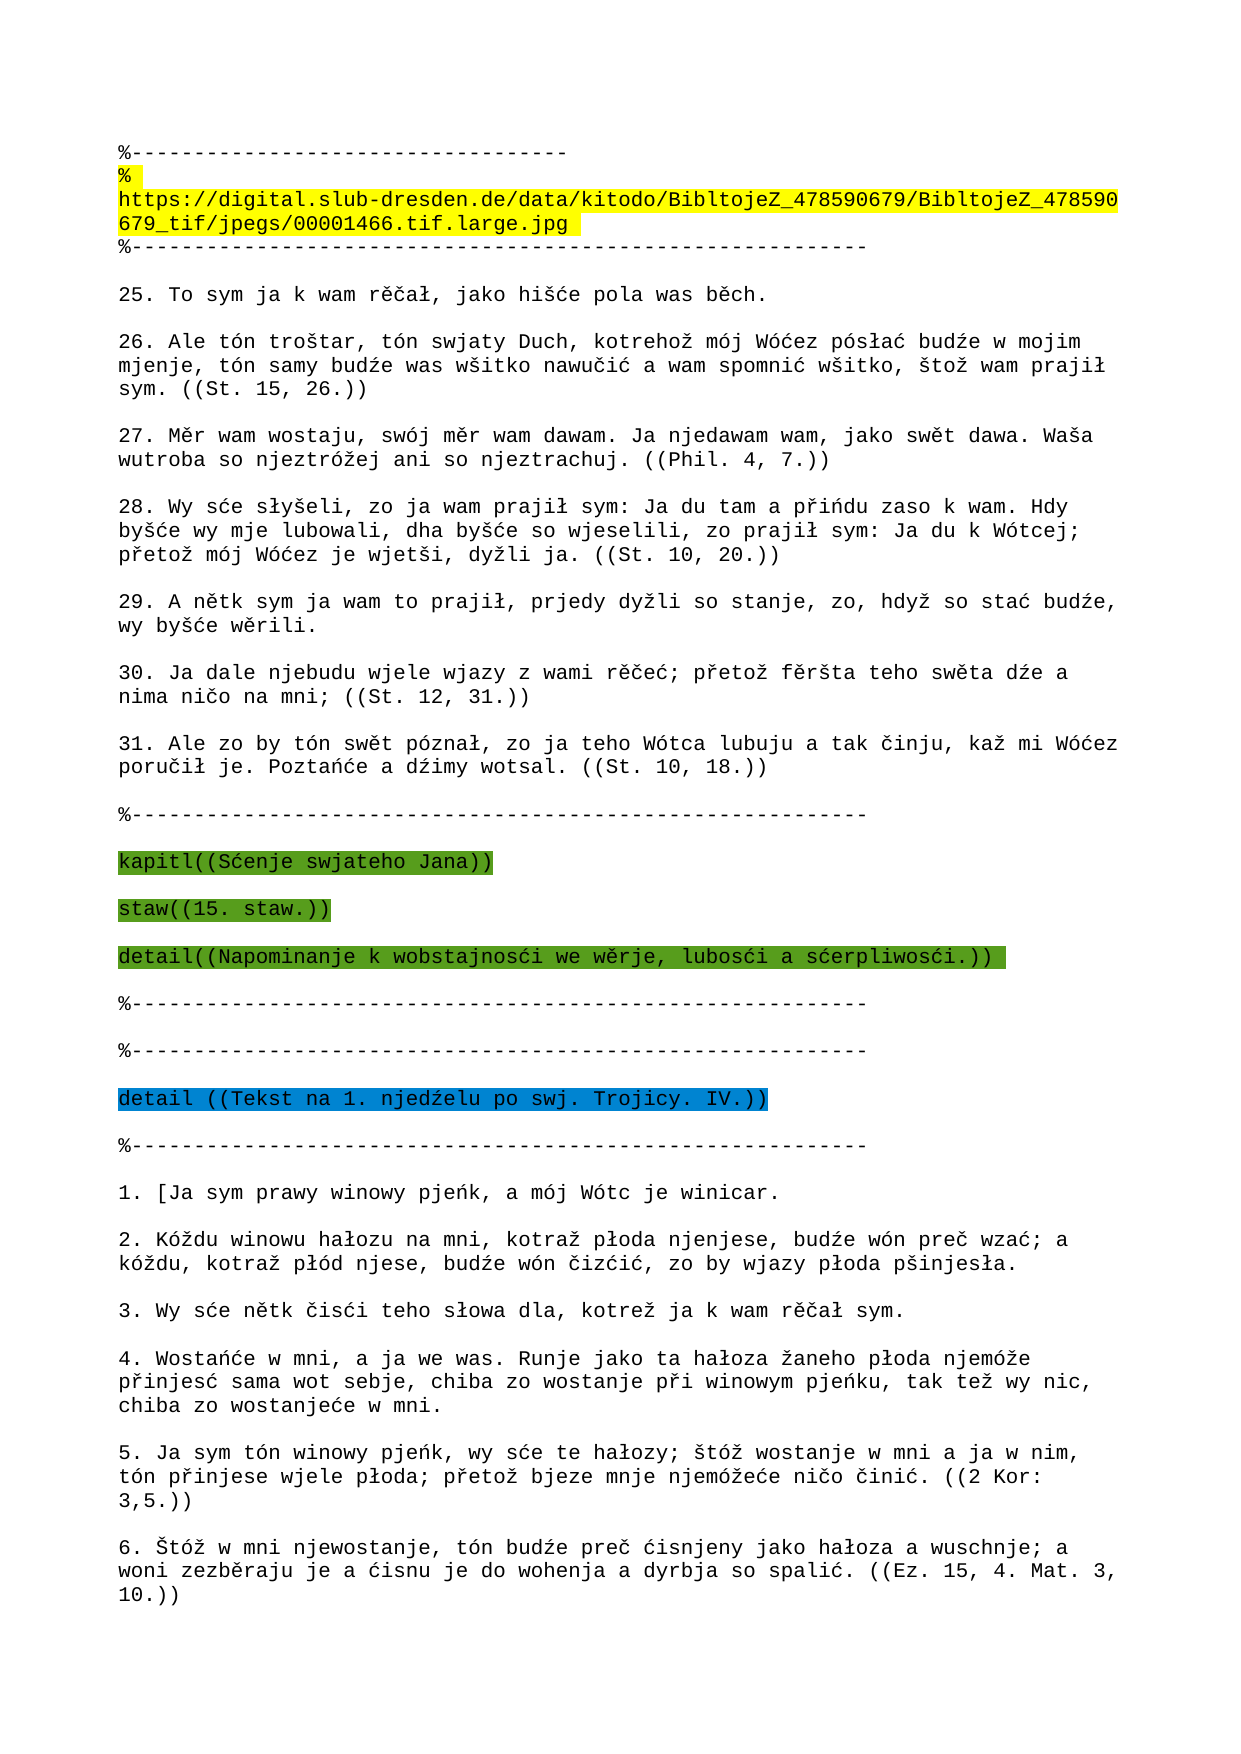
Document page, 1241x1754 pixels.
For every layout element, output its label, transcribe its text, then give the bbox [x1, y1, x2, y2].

text 27. Měr wam wostaju, swój měr wam dawam. Ja njedawam wam, jako swět dawa. Waša wutroba so njeztróžej ani so njeztrachuj. ((Phil. 4, 7.)) [118, 426, 1122, 473]
text % https://digital.slub-dresden.de/data/kitodo/BibltojeZ_478590679/BibltojeZ_478590679_tif/jpegs/00001466.tif.large.jpg [118, 165, 1122, 236]
text 31. Ale zo by tón swět póznał, zo ja teho Wótca lubuju a tak činju, kaž mi Wóćez poručił je. Poztańće a dźimy wotsal. ((St. 10, 18.)) [118, 733, 1122, 780]
text 1. [Ja sym prawy winowy pjeńk, a mój Wótc je winicar. [118, 1182, 1122, 1206]
text 29. A nětk sym ja wam to prajił, prjedy dyžli so stanje, zo, hdyž so stać budźe, wy byšće wěrili. [118, 591, 1122, 638]
text 3. Wy sće nětk čisći teho słowa dla, kotrež ja k wam rěčał sym. [118, 1300, 1122, 1324]
text %----------------------------------- [118, 142, 1122, 165]
text 4. Wostańće w mni, a ja we was. Runje jako ta hałoza žaneho płoda njemóže přinjesć sama wot sebje, chiba zo wostanje při winowym pjeńku, tak tež wy nic, chiba zo wostanjeće w mni. [118, 1348, 1122, 1419]
text 28. Wy sće słyšeli, zo ja wam prajił sym: Ja du tam a přińdu zaso k wam. Hdy byšće wy mje lubowali, dha byšće so wjeselili, zo prajił sym: Ja du k Wótcej; přetož mój Wóćez je wjetši, dyžli ja. ((St. 10, 20.)) [118, 496, 1122, 567]
text 5. Ja sym tón winowy pjeńk, wy sće te hałozy; štóž wostanje w mni a ja w nim, tón přinjese wjele płoda; přetož bjeze mnje njemóžeće ničo činić. ((2 Kor: 3,5.)) [118, 1442, 1122, 1513]
text detail((Napominanje k wobstajnosći we wěrje, lubosći a sćerpliwosći.)) [118, 946, 1122, 969]
text kapitl((Sćenje swjateho Jana)) [118, 851, 1122, 875]
text 25. To sym ja k wam rěčał, jako hišće pola was běch. [118, 284, 1122, 307]
text %----------------------------------------------------------- [118, 993, 1122, 1017]
text %----------------------------------------------------------- [118, 236, 1122, 260]
text 26. Ale tón troštar, tón swjaty Duch, kotrehož mój Wóćez pósłać budźe w mojim mjenje, tón samy budźe was wšitko nawučić a wam spomnić wšitko, štož wam prajił sym. ((St. 15, 26.)) [118, 331, 1122, 402]
text %----------------------------------------------------------- [118, 1040, 1122, 1064]
text detail ((Tekst na 1. njedźelu po swj. Trojicy. IV.)) [118, 1088, 1122, 1111]
text %----------------------------------------------------------- [118, 1135, 1122, 1158]
text 2. Kóždu winowu hałozu na mni, kotraž płoda njenjese, budźe wón preč wzać; a kóždu, kotraž płód njese, budźe wón čizćić, zo by wjazy płoda pšinjesła. [118, 1229, 1122, 1277]
text 6. Štóž w mni njewostanje, tón budźe preč ćisnjeny jako hałoza a wuschnje; a woni zezběraju je a ćisnu je do wohenja a dyrbja so spalić. ((Ez. 15, 4. Mat. 3, 10.)) [118, 1537, 1122, 1608]
text 30. Ja dale njebudu wjele wjazy z wami rěčeć; přetož fěršta teho swěta dźe a nima ničo na mni; ((St. 12, 31.)) [118, 662, 1122, 709]
text %----------------------------------------------------------- [118, 804, 1122, 827]
text staw((15. staw.)) [118, 898, 1122, 922]
